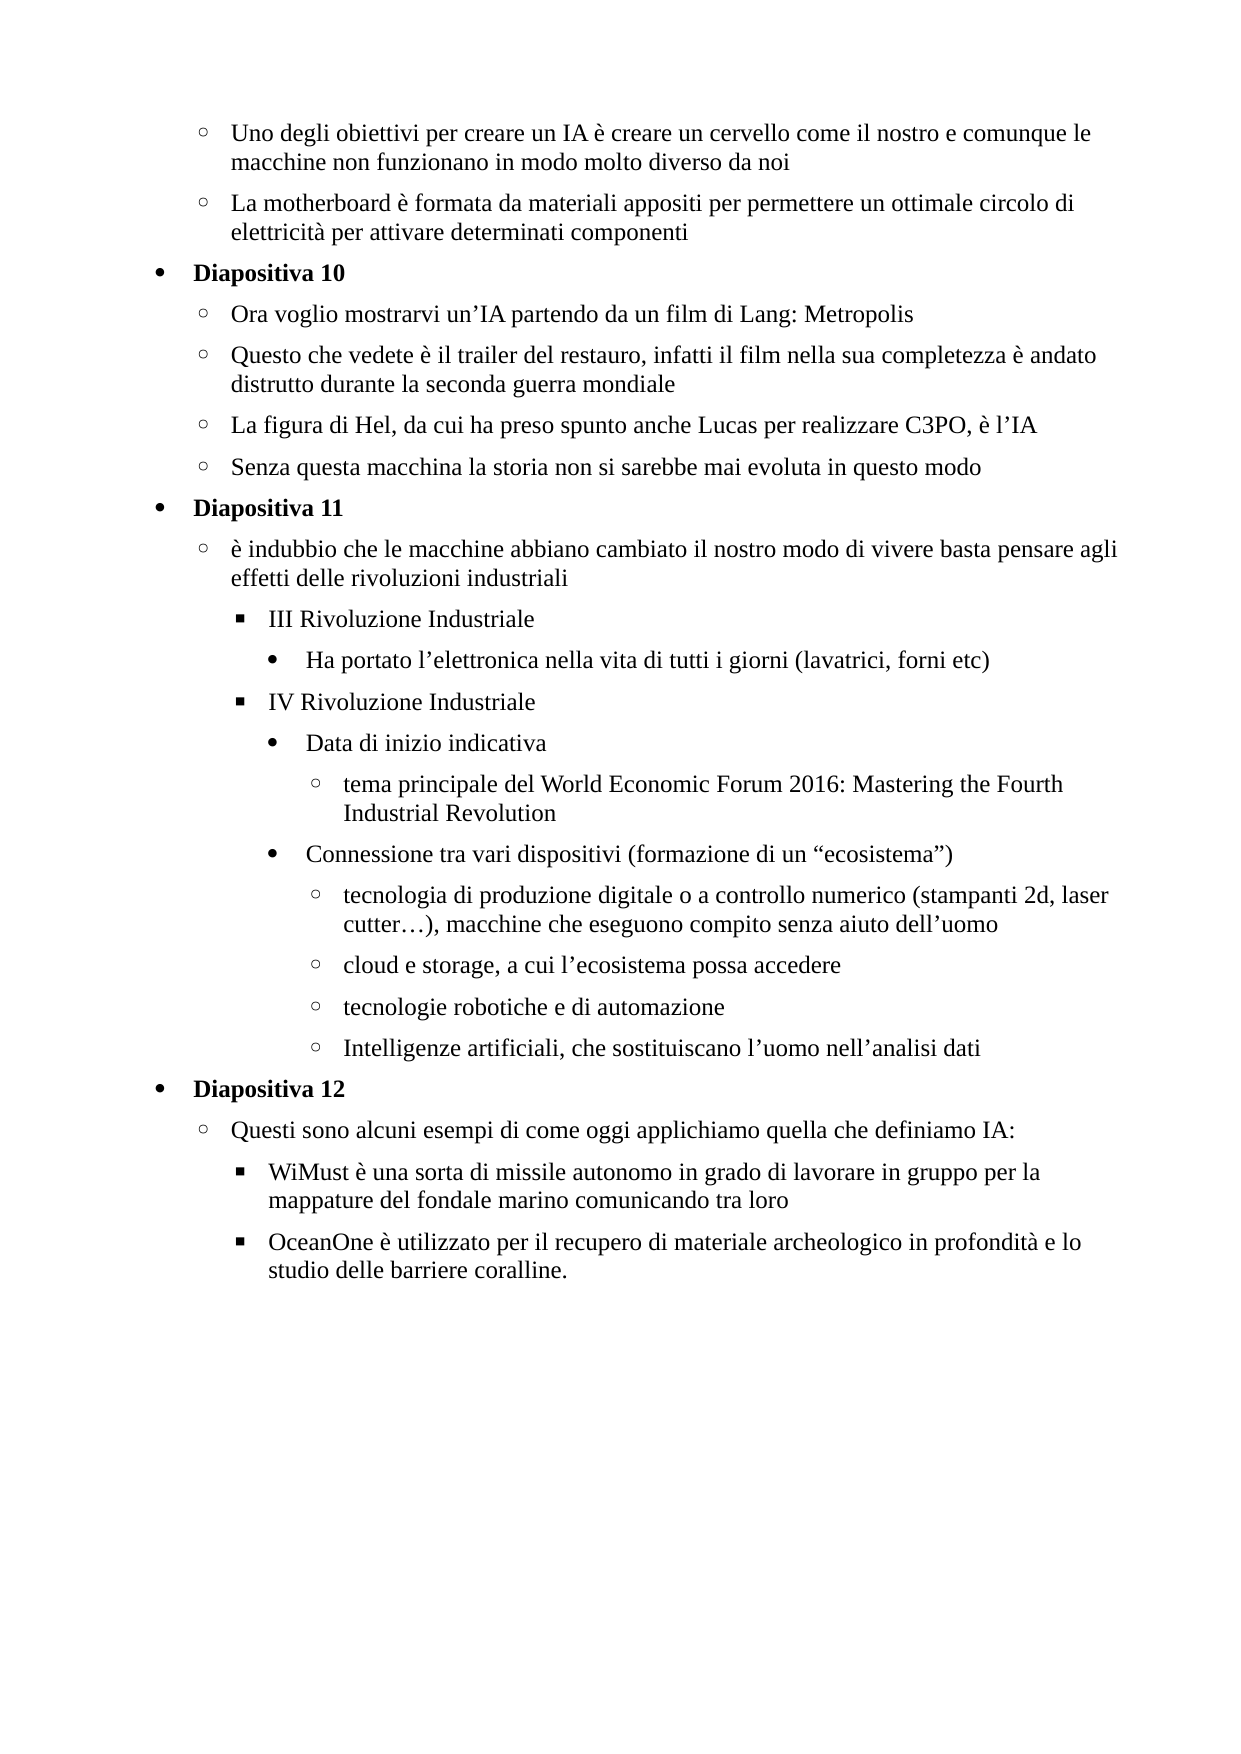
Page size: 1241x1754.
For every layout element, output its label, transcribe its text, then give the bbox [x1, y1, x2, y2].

list tecnologie robotiche e di automazione [306, 992, 1122, 1021]
list La motherboard è formata da materiali appositi per permettere un ottimale circolo di elettricità per attivare determinati componenti [193, 188, 1122, 246]
list IV Rivoluzione Industriale [231, 687, 1122, 716]
list Diapositiva 10 [156, 258, 1122, 287]
list OceanOne è utilizzato per il recupero di materiale archeologico in profondità e lo studio delle barriere coralline. [231, 1227, 1122, 1284]
list è indubbio che le macchine abbiano cambiato il nostro modo di vivere basta pensare agli effetti delle rivoluzioni industriali [193, 534, 1122, 592]
list Ha portato l’elettronica nella vita di tutti i giorni (lavatrici, forni etc) [268, 646, 1122, 674]
list Senza questa macchina la storia non si sarebbe mai evoluta in questo modo [193, 452, 1122, 481]
list tecnologia di produzione digitale o a controllo numerico (stampanti 2d, laser cutter…), macchine che eseguono compito senza aiuto dell’uomo [306, 881, 1122, 938]
list tema principale del World Economic Forum 2016: Mastering the Fourth Industrial Revolution [306, 769, 1122, 827]
list La figura di Hel, da cui ha preso spunto anche Lucas per realizzare C3PO, è l’IA [193, 411, 1122, 439]
list WiMust è una sorta di missile autonomo in grado di lavorare in gruppo per la mappature del fondale marino comunicando tra loro [231, 1157, 1122, 1214]
list cloud e storage, a cui l’ecosistema possa accedere [306, 951, 1122, 979]
list Diapositiva 12 [156, 1074, 1122, 1103]
list Diapositiva 11 [156, 493, 1122, 522]
list III Rivoluzione Industriale [231, 604, 1122, 633]
list Connessione tra vari dispositivi (formazione di un “ecosistema”) [268, 839, 1122, 868]
list Ora voglio mostrarvi un’IA partendo da un film di Lang: Metropolis [193, 299, 1122, 328]
list Intelligenze artificiali, che sostituiscano l’uomo nell’analisi dati [306, 1033, 1122, 1062]
list Questo che vedete è il trailer del restauro, infatti il film nella sua completezza è andato distrutto durante la seconda guerra mondiale [193, 341, 1122, 398]
list Data di inizio indicativa [268, 728, 1122, 757]
list Uno degli obiettivi per creare un IA è creare un cervello come il nostro e comunque le macchine non funzionano in modo molto diverso da noi [193, 118, 1122, 176]
list Questi sono alcuni esempi di come oggi applichiamo quella che definiamo IA: [193, 1116, 1122, 1144]
